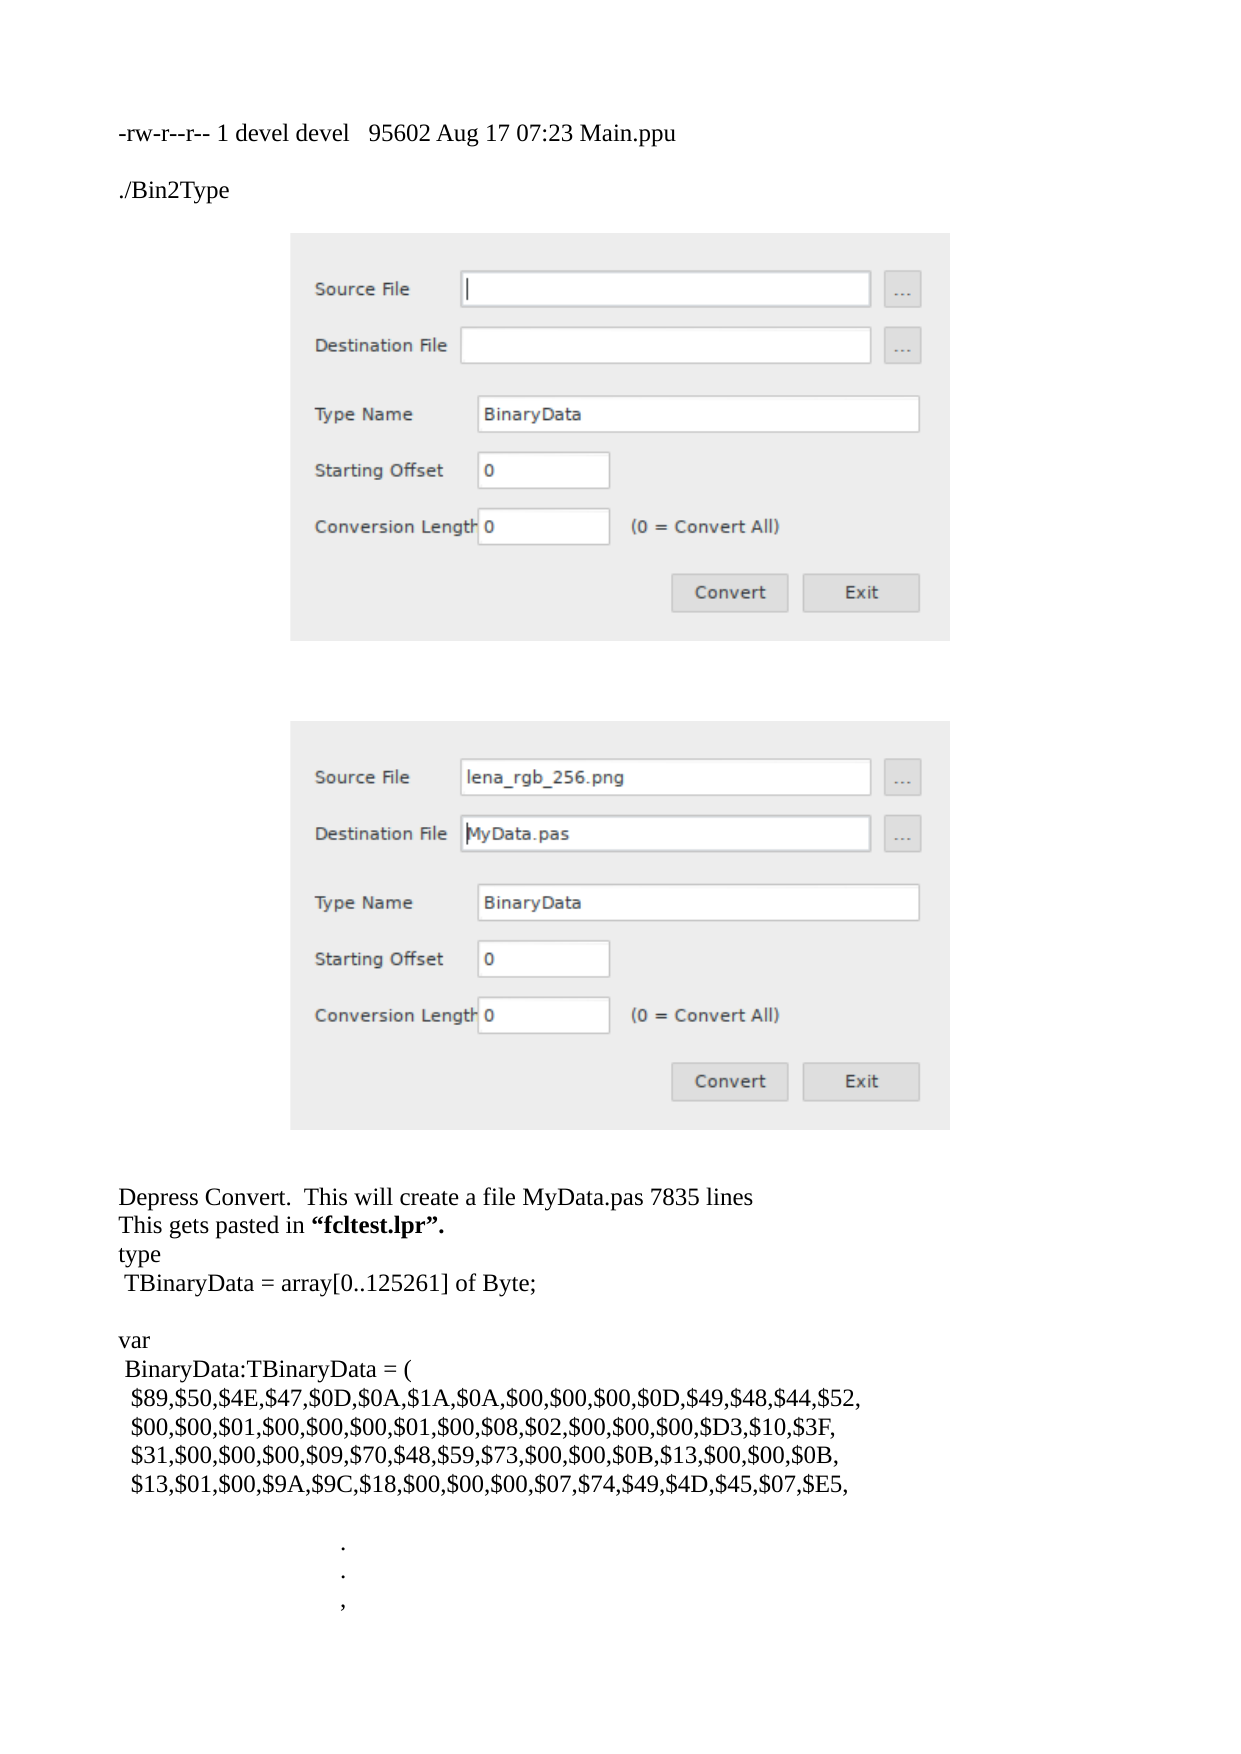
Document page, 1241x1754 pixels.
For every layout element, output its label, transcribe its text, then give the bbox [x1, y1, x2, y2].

text . [118, 1527, 1122, 1556]
text $13,$01,$00,$9A,$9C,$18,$00,$00,$00,$07,$74,$49,$4D,$45,$07,$E5, [118, 1469, 1122, 1498]
text $89,$50,$4E,$47,$0D,$0A,$1A,$0A,$00,$00,$00,$0D,$49,$48,$44,$52, [118, 1383, 1122, 1412]
text $31,$00,$00,$00,$09,$70,$48,$59,$73,$00,$00,$0B,$13,$00,$00,$0B, [118, 1441, 1122, 1469]
text var [118, 1326, 1122, 1354]
picture [290, 233, 950, 641]
text type [118, 1239, 1122, 1268]
text , [118, 1584, 1122, 1613]
text TBinaryData = array[0..125261] of Byte; [118, 1268, 1122, 1297]
text Depress Convert. This will create a file MyData.pas 7835 lines [118, 1182, 1122, 1211]
text -rw-r--r-- 1 devel devel 95602 Aug 17 07:23 Main.ppu [118, 118, 1122, 147]
text . [118, 1556, 1122, 1584]
text This gets pasted in “fcltest.lpr”. [118, 1211, 1122, 1239]
text ./Bin2Type [118, 176, 1122, 204]
picture [290, 721, 950, 1130]
text BinaryData:TBinaryData = ( [118, 1354, 1122, 1383]
text $00,$00,$01,$00,$00,$00,$01,$00,$08,$02,$00,$00,$00,$D3,$10,$3F, [118, 1412, 1122, 1441]
